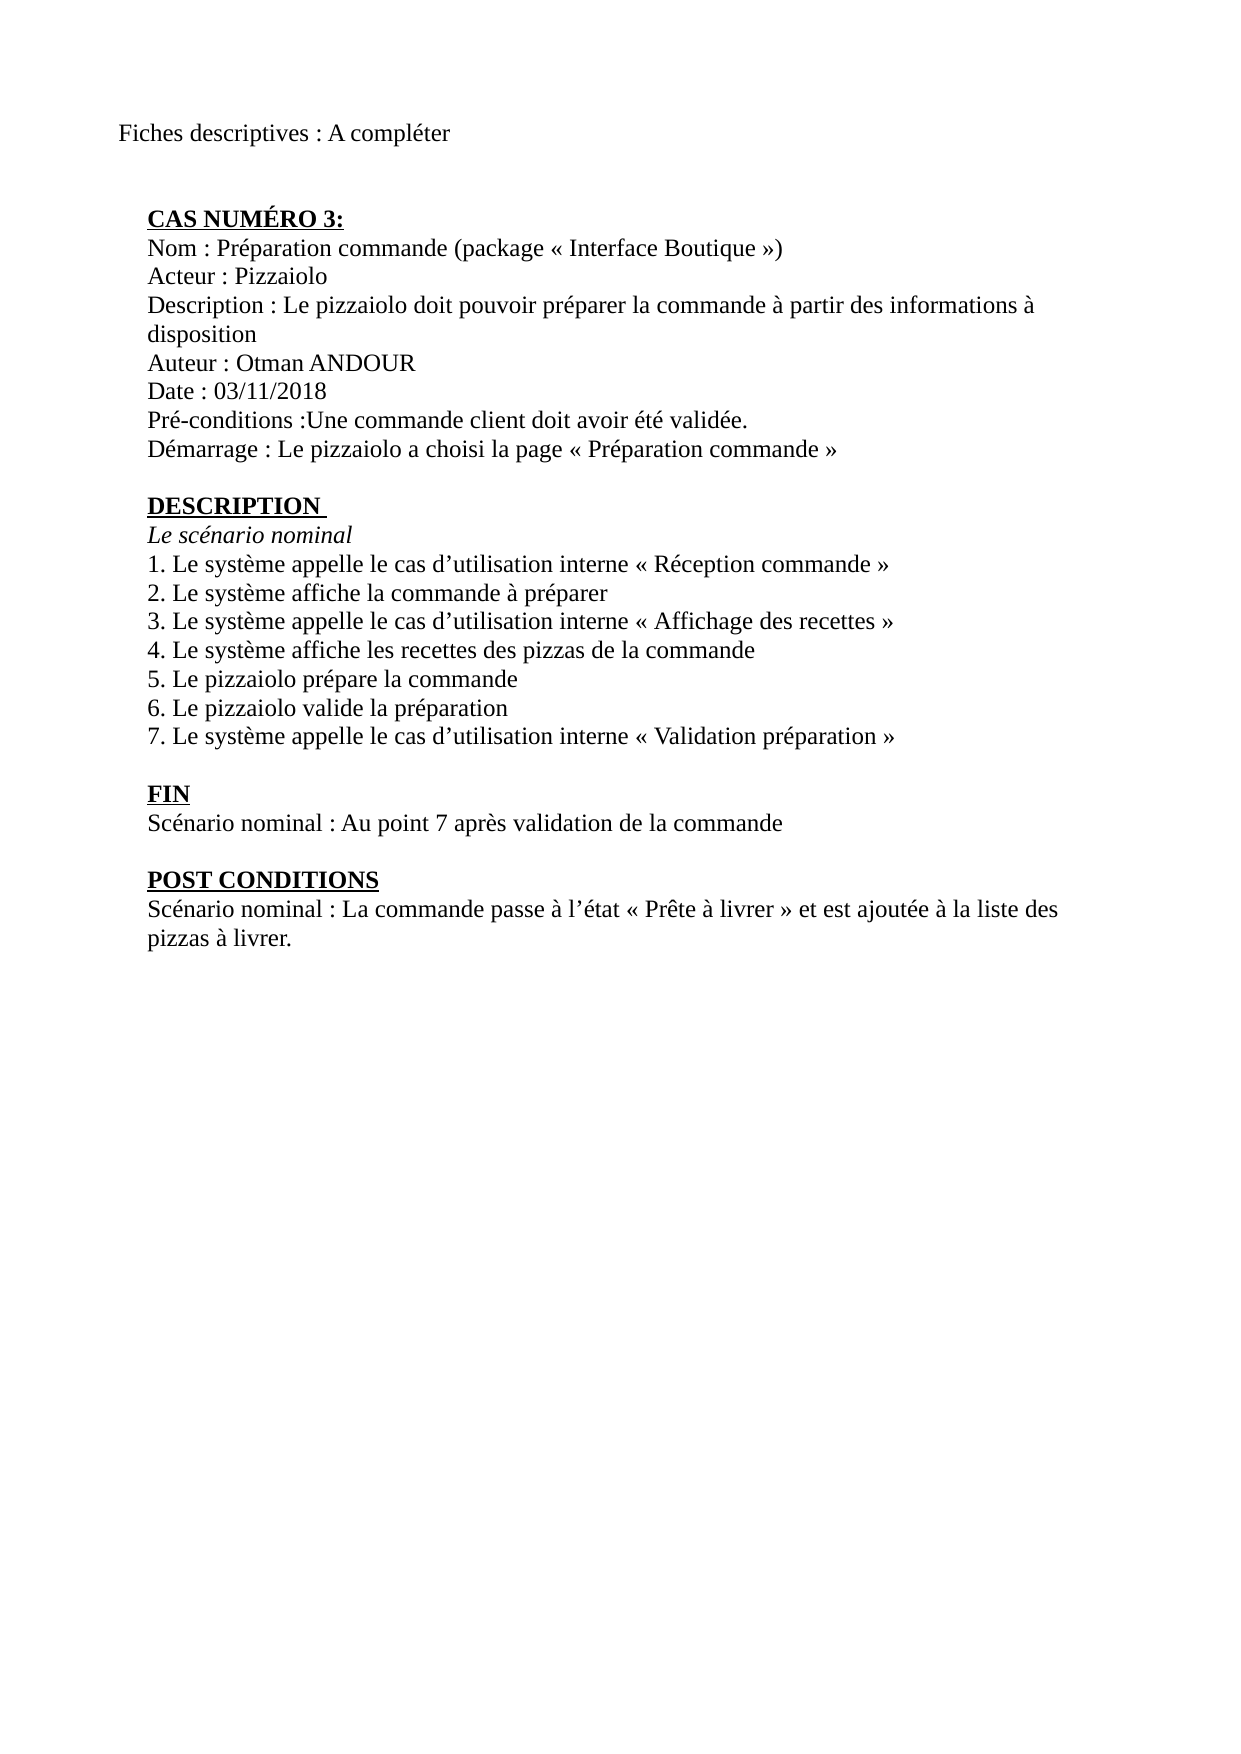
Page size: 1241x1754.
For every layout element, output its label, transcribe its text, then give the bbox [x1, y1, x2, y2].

text Fiches descriptives : A compléter [118, 118, 1122, 147]
